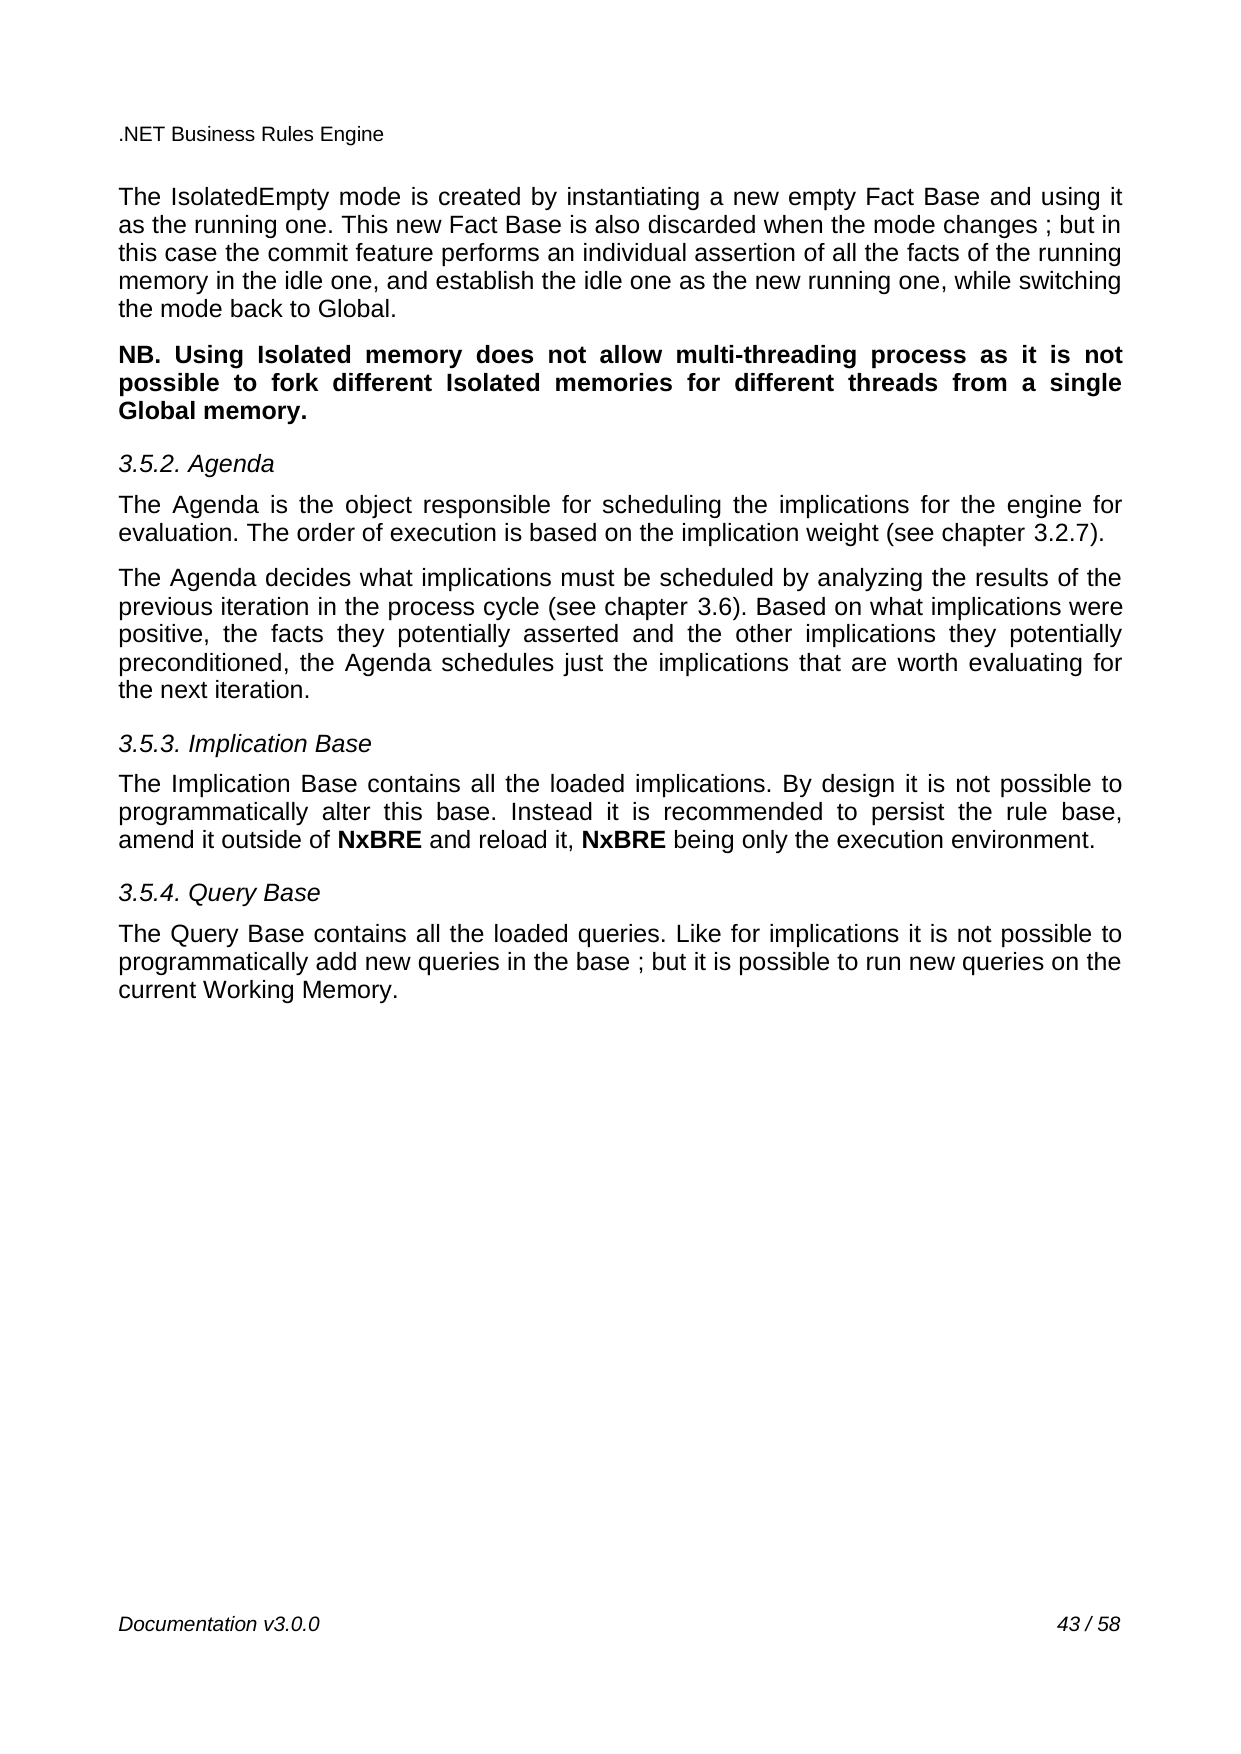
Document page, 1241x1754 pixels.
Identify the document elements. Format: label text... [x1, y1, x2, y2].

text NB. Using Isolated memory does not allow multi-threading process as it is not possible to fork different Isolated memories for different threads from a single Global memory. [118, 341, 1124, 425]
text The Agenda decides what implications must be scheduled by analyzing the results of the previous iteration in the process cycle (see chapter 3.6). Based on what implications were positive, the facts they potentially asserted and the other implications they potentially preconditioned, the Agenda schedules just the implications that are worth evaluating for the next iteration. [118, 564, 1124, 704]
text The Implication Base contains all the loaded implications. By design it is not possible to programmatically alter this base. Instead it is recommended to persist the rule base, amend it outside of NxBRE and reload it, NxBRE being only the execution environment. [118, 770, 1124, 854]
subtitle Query Base [118, 879, 1124, 907]
text The Agenda is the object responsible for scheduling the implications for the engine for evaluation. The order of execution is based on the implication weight (see chapter 3.2.7). [118, 490, 1124, 546]
text The IsolatedEmpty mode is created by instantiating a new empty Fact Base and using it as the running one. This new Fact Base is also discarded when the mode changes ; but in this case the commit feature performs an individual assertion of all the facts of the running memory in the idle one, and establish the idle one as the new running one, while switching the mode back to Global. [118, 183, 1124, 323]
subtitle Agenda [118, 450, 1124, 478]
subtitle Implication Base [118, 729, 1124, 757]
text The Query Base contains all the loaded queries. Like for implications it is not possible to programmatically add new queries in the base ; but it is possible to run new queries on the current Working Memory. [118, 919, 1124, 1003]
